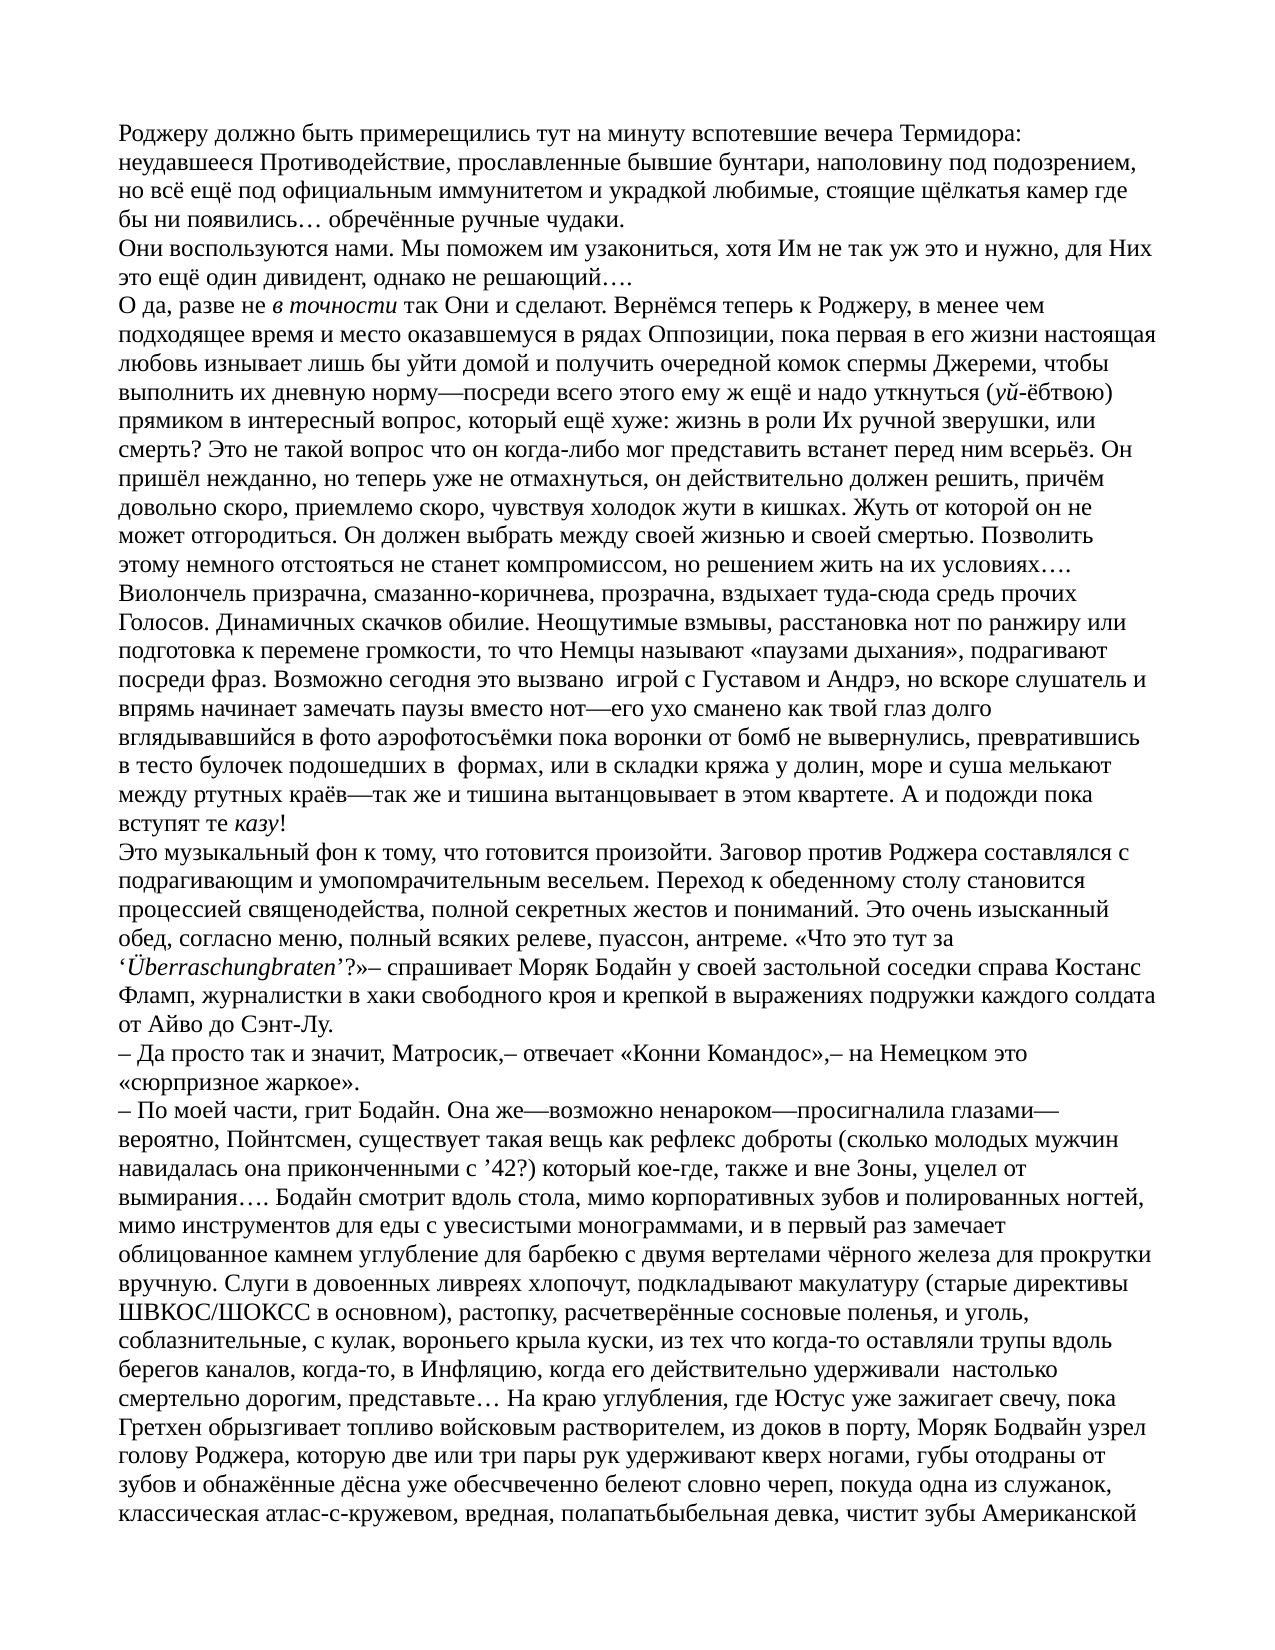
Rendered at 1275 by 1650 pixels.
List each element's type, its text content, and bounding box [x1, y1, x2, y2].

text Виолончель призрачна, смазанно-коричнева, прозрачна, вздыхает туда-сюда средь прочих Голосов. Динамичных скачков обилие. Неощутимые взмывы, расстановка нот по ранжиру или подготовка к перемене громкости, то что Немцы называют «паузами дыхания», подрагивают посреди фраз. Возможно сегодня это вызвано игрой с Густавом и Андрэ, но вскоре слушатель и впрямь начинает замечать паузы вместо нот—его ухо сманено как твой глаз долго вглядывавшийся в фото аэрофотосъёмки пока воронки от бомб не вывернулись, превратившись в тесто булочек подошедших в формах, или в складки кряжа у долин, море и суша мелькают между ртутных краёв—так же и тишина вытанцовывает в этом квартете. А и подожди пока вступят те казу! [118, 578, 1157, 837]
text Они воспользуются нами. Мы поможем им узакониться, хотя Им не так уж это и нужно, для Них это ещё один дивидент, однако не решающий…. [118, 233, 1157, 291]
text О да, разве не в точности так Они и сделают. Вернёмся теперь к Роджеру, в менее чем подходящее время и место оказавшемуся в рядах Оппозиции, пока первая в его жизни настоящая любовь изнывает лишь бы уйти домой и получить очередной комок спермы Джереми, чтобы выполнить их дневную норму—посреди всего этого ему ж ещё и надо уткнуться (уй-ёбтвою) прямиком в интересный вопрос, который ещё хуже: жизнь в роли Их ручной зверушки, или смерть? Это не такой вопрос что он когда-либо мог представить встанет перед ним всерьёз. Он пришёл нежданно, но теперь уже не отмахнуться, он действительно должен решить, причём довольно скоро, приемлемо скоро, чувствуя холодок жути в кишках. Жуть от которой он не может отгородиться. Он должен выбрать между своей жизнью и своей смертью. Позволить этому немного отстояться не станет компромиссом, но решением жить на их условиях…. [118, 291, 1157, 578]
text Роджеру должно быть примерещились тут на минуту вспотевшие вечера Термидора: неудавшееся Противодействие, прославленные бывшие бунтари, наполовину под подозрением, но всё ещё под официальным иммунитетом и украдкой любимые, стоящие щёлкатья камер где бы ни появились… обречённые ручные чудаки. [118, 118, 1157, 233]
text – Да просто так и значит, Матросик,– отвечает «Конни Командос»,– на Немецком это «сюрпризное жаркое». [118, 1038, 1157, 1096]
text Это музыкальный фон к тому, что готовится произойти. Заговор против Роджера составлялся с подрагивающим и умопомрачительным весельем. Переход к обеденному столу становится процессией священодейства, полной секретных жестов и пониманий. Это очень изысканный обед, согласно меню, полный всяких релеве, пуассон, антреме. «Что это тут за ‘Überraschungbraten’?»– спрашивает Моряк Бодайн у своей застольной соседки справа Костанс Фламп, журналистки в хаки свободного кроя и крепкой в выражениях подружки каждого солдата от Айво до Сэнт-Лу. [118, 837, 1157, 1038]
text – По моей части, грит Бодайн. Она же—возможно ненароком—просигналила глазами—вероятно, Пойнтсмен, существует такая вещь как рефлекс доброты (сколько молодых мужчин навидалась она приконченными с ’42?) который кое-где, также и вне Зоны, уцелел от вымирания…. Бодайн смотрит вдоль стола, мимо корпоративных зубов и полированных ногтей, мимо инструментов для еды с увесистыми монограммами, и в первый раз замечает облицованное камнем углубление для барбекю с двумя вертелами чёрного железа для прокрутки вручную. Слуги в довоенных ливреях хлопочут, подкладывают макулатуру (старые директивы ШВКОС/ШОКСС в основном), растопку, расчетверённые сосновые поленья, и уголь, соблазнительные, с кулак, вороньего крыла куски, из тех что когда-то оставляли трупы вдоль берегов каналов, когда-то, в Инфляцию, когда его действительно удерживали настолько смертельно дорогим, представьте… На краю углубления, где Юстус уже зажигает свечу, пока Гретхен обрызгивает топливо войсковым растворителем, из доков в порту, Моряк Бодвайн узрел голову Роджера, которую две или три пары рук удерживают кверх ногами, губы отодраны от зубов и обнажённые дёсна уже обесчвеченно белеют словно череп, покуда одна из служанок, классическая атлас-с-кружевом, вредная, полапатьбыбельная девка, чистит зубы Американской [118, 1096, 1157, 1527]
